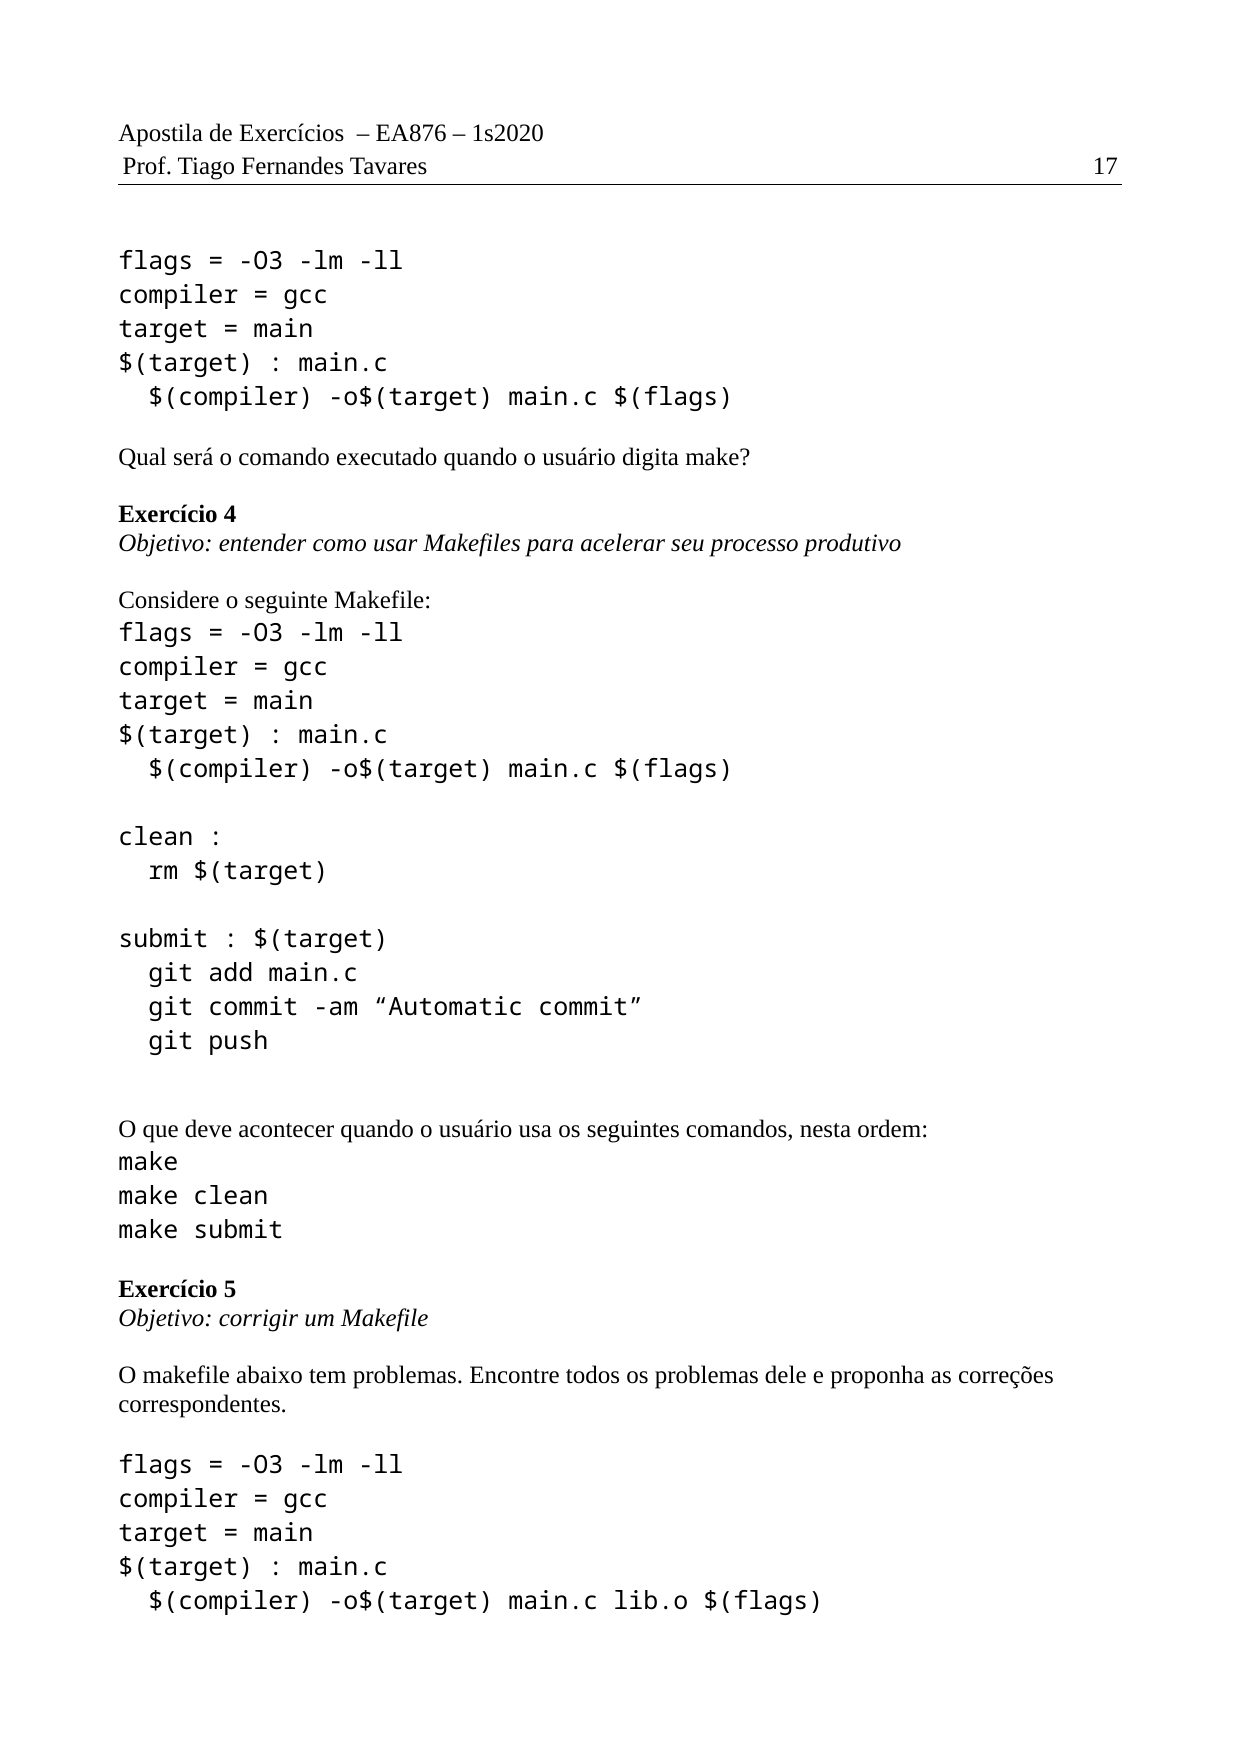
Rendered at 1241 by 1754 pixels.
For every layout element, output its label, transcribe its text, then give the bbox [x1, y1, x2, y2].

text target = main [118, 682, 1122, 716]
text flags = -O3 -lm -ll [118, 614, 1122, 648]
text git commit -am “Automatic commit” [118, 989, 1122, 1023]
text Exercício 4 [118, 499, 1122, 528]
text make clean [118, 1177, 1122, 1211]
text target = main [118, 1515, 1122, 1549]
text $(target) : main.c [118, 345, 1122, 379]
text Exercício 5 [118, 1274, 1122, 1303]
text $(compiler) -o$(target) main.c $(flags) [118, 379, 1122, 413]
text rm $(target) [118, 853, 1122, 887]
text flags = -O3 -lm -ll [118, 1447, 1122, 1481]
text Objetivo: corrigir um Makefile [118, 1303, 1122, 1332]
text make [118, 1143, 1122, 1177]
text clean : [118, 819, 1122, 853]
text Qual será o comando executado quando o usuário digita make? [118, 442, 1122, 471]
text make submit [118, 1211, 1122, 1246]
text git push [118, 1023, 1122, 1057]
text O makefile abaixo tem problemas. Encontre todos os problemas dele e proponha as correções correspondentes. [118, 1361, 1122, 1418]
text compiler = gcc [118, 648, 1122, 682]
text $(target) : main.c [118, 716, 1122, 751]
text target = main [118, 311, 1122, 345]
text compiler = gcc [118, 277, 1122, 311]
text $(compiler) -o$(target) main.c $(flags) [118, 751, 1122, 784]
text Objetivo: entender como usar Makefiles para acelerar seu processo produtivo [118, 528, 1122, 557]
text Considere o seguinte Makefile: [118, 586, 1122, 614]
text compiler = gcc [118, 1481, 1122, 1515]
text git add main.c [118, 955, 1122, 989]
text flags = -O3 -lm -ll [118, 243, 1122, 277]
text $(compiler) -o$(target) main.c lib.o $(flags) [118, 1583, 1122, 1617]
text submit : $(target) [118, 921, 1122, 955]
text $(target) : main.c [118, 1549, 1122, 1583]
text O que deve acontecer quando o usuário usa os seguintes comandos, nesta ordem: [118, 1114, 1122, 1143]
